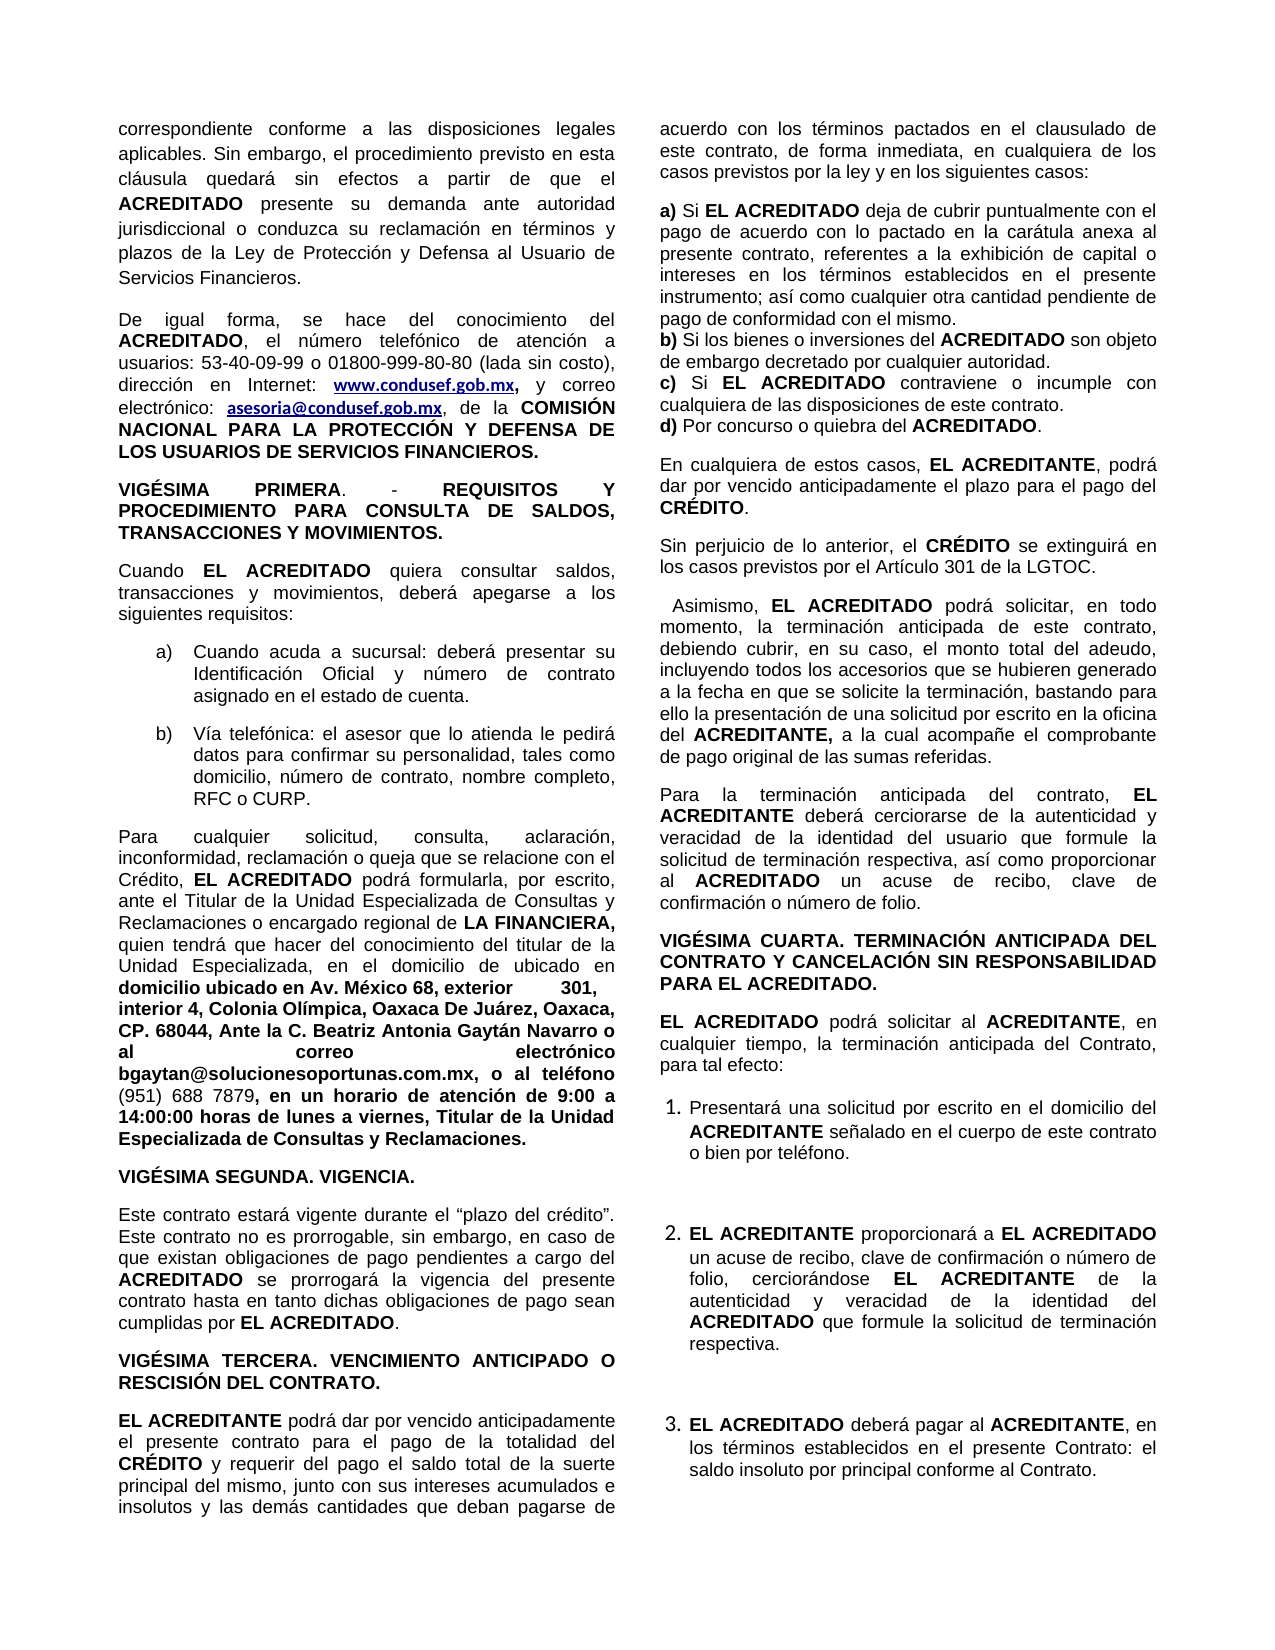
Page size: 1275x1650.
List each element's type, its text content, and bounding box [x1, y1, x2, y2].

text EL ACREDITANTE podrá dar por vencido anticipadamente el presente contrato para el pago de la totalidad del CRÉDITO y requerir del pago el saldo total de la suerte principal del mismo, junto con sus intereses acumulados e insolutos y las demás cantidades que deban pagarse de [118, 1410, 615, 1518]
text a) Si EL ACREDITADO deja de cubrir puntualmente con el pago de acuerdo con lo pactado en la carátula anexa al presente contrato, referentes a la exhibición de capital o intereses en los términos establecidos en el presente instrumento; así como cualquier otra cantidad pendiente de pago de conformidad con el mismo. [659, 199, 1157, 329]
list EL ACREDITADO deberá pagar al ACREDITANTE, en los términos establecidos en el presente Contrato: el saldo insoluto por principal conforme al Contrato. [664, 1409, 1157, 1480]
text Este contrato estará vigente durante el “plazo del crédito”. Este contrato no es prorrogable, sin embargo, en caso de que existan obligaciones de pago pendientes a cargo del ACREDITADO se prorrogará la vigencia del presente contrato hasta en tanto dichas obligaciones de pago sean cumplidas por EL ACREDITADO. [118, 1204, 615, 1333]
list EL ACREDITANTE proporcionará a EL ACREDITADO un acuse de recibo, clave de confirmación o número de folio, cerciorándose EL ACREDITANTE de la autenticidad y veracidad de la identidad del ACREDITADO que formule la solicitud de terminación respectiva. [664, 1218, 1157, 1354]
text Asimismo, EL ACREDITADO podrá solicitar, en todo momento, la terminación anticipada de este contrato, debiendo cubrir, en su caso, el monto total del adeudo, incluyendo todos los accesorios que se hubieren generado a la fecha en que se solicite la terminación, bastando para ello la presentación de una solicitud por escrito en la oficina del ACREDITANTE, a la cual acompañe el comprobante de pago original de las sumas referidas. [659, 594, 1157, 767]
text Para la terminación anticipada del contrato, EL ACREDITANTE deberá cerciorarse de la autenticidad y veracidad de la identidad del usuario que formule la solicitud de terminación respectiva, así como proporcionar al ACREDITADO un acuse de recibo, clave de confirmación o número de folio. [659, 784, 1157, 913]
text VIGÉSIMA TERCERA. VENCIMIENTO ANTICIPADO O RESCISIÓN DEL CONTRATO. [118, 1350, 615, 1393]
text correspondiente conforme a las disposiciones legales aplicables. Sin embargo, el procedimiento previsto en esta cláusula quedará sin efectos a partir de que el ACREDITADO presente su demanda ante autoridad jurisdiccional o conduzca su reclamación en términos y plazos de la Ley de Protección y Defensa al Usuario de Servicios Financieros. [118, 118, 615, 288]
text VIGÉSIMA CUARTA. TERMINACIÓN ANTICIPADA DEL CONTRATO Y CANCELACIÓN SIN RESPONSABILIDAD PARA EL ACREDITADO. [659, 930, 1157, 994]
list Presentará una solicitud por escrito en el domicilio del ACREDITANTE señalado en el cuerpo de este contrato o bien por teléfono. [664, 1092, 1157, 1163]
text b) Si los bienes o inversiones del ACREDITADO son objeto de embargo decretado por cualquier autoridad. [659, 329, 1157, 372]
text Sin perjuicio de lo anterior, el CRÉDITO se extinguirá en los casos previstos por el Artículo 301 de la LGTOC. [659, 535, 1157, 578]
text VIGÉSIMA PRIMERA. - REQUISITOS Y PROCEDIMIENTO PARA CONSULTA DE SALDOS, TRANSACCIONES Y MOVIMIENTOS. [118, 479, 615, 543]
text VIGÉSIMA SEGUNDA. VIGENCIA. [118, 1166, 615, 1187]
list Cuando acuda a sucursal: deberá presentar su Identificación Oficial y número de contrato asignado en el estado de cuenta. [156, 641, 615, 706]
text Cuando EL ACREDITADO quiera consultar saldos, transacciones y movimientos, deberá apegarse a los siguientes requisitos: [118, 560, 615, 625]
text Para cualquier solicitud, consulta, aclaración, inconformidad, reclamación o queja que se relacione con el Crédito, EL ACREDITADO podrá formularla, por escrito, ante el Titular de la Unidad Especializada de Consultas y Reclamaciones o encargado regional de LA FINANCIERA, quien tendrá que hacer del conocimiento del titular de la Unidad Especializada, en el domicilio de ubicado en domicilio ubicado en Av. México 68, exterior 301, interior 4, Colonia Olímpica, Oaxaca De Juárez, Oaxaca, CP. 68044, Ante la C. Beatriz Antonia Gaytán Navarro o al correo electrónico bgaytan@solucionesoportunas.com.mx, o al teléfono (951) 688 7879, en un horario de atención de 9:00 a 14:00:00 horas de lunes a viernes, Titular de la Unidad Especializada de Consultas y Reclamaciones. [118, 826, 615, 1149]
text c) Si EL ACREDITADO contraviene o incumple con cualquiera de las disposiciones de este contrato. [659, 372, 1157, 415]
text acuerdo con los términos pactados en el clausulado de este contrato, de forma inmediata, en cualquiera de los casos previstos por la ley y en los siguientes casos: [659, 118, 1157, 183]
list Vía telefónica: el asesor que lo atienda le pedirá datos para confirmar su personalidad, tales como domicilio, número de contrato, nombre completo, RFC o CURP. [156, 723, 615, 809]
text En cualquiera de estos casos, EL ACREDITANTE, podrá dar por vencido anticipadamente el plazo para el pago del CRÉDITO. [659, 453, 1157, 518]
text EL ACREDITADO podrá solicitar al ACREDITANTE, en cualquier tiempo, la terminación anticipada del Contrato, para tal efecto: [659, 1011, 1157, 1076]
text d) Por concurso o quiebra del ACREDITADO. [659, 415, 1157, 437]
text De igual forma, se hace del conocimiento del ACREDITADO, el número telefónico de atención a usuarios: 53-40-09-99 o 01800-999-80-80 (lada sin costo), dirección en Internet: www.condusef.gob.mx, y correo electrónico: asesoria@condusef.gob.mx, de la COMISIÓN NACIONAL PARA LA PROTECCIÓN Y DEFENSA DE LOS USUARIOS DE SERVICIOS FINANCIEROS. [118, 308, 615, 462]
